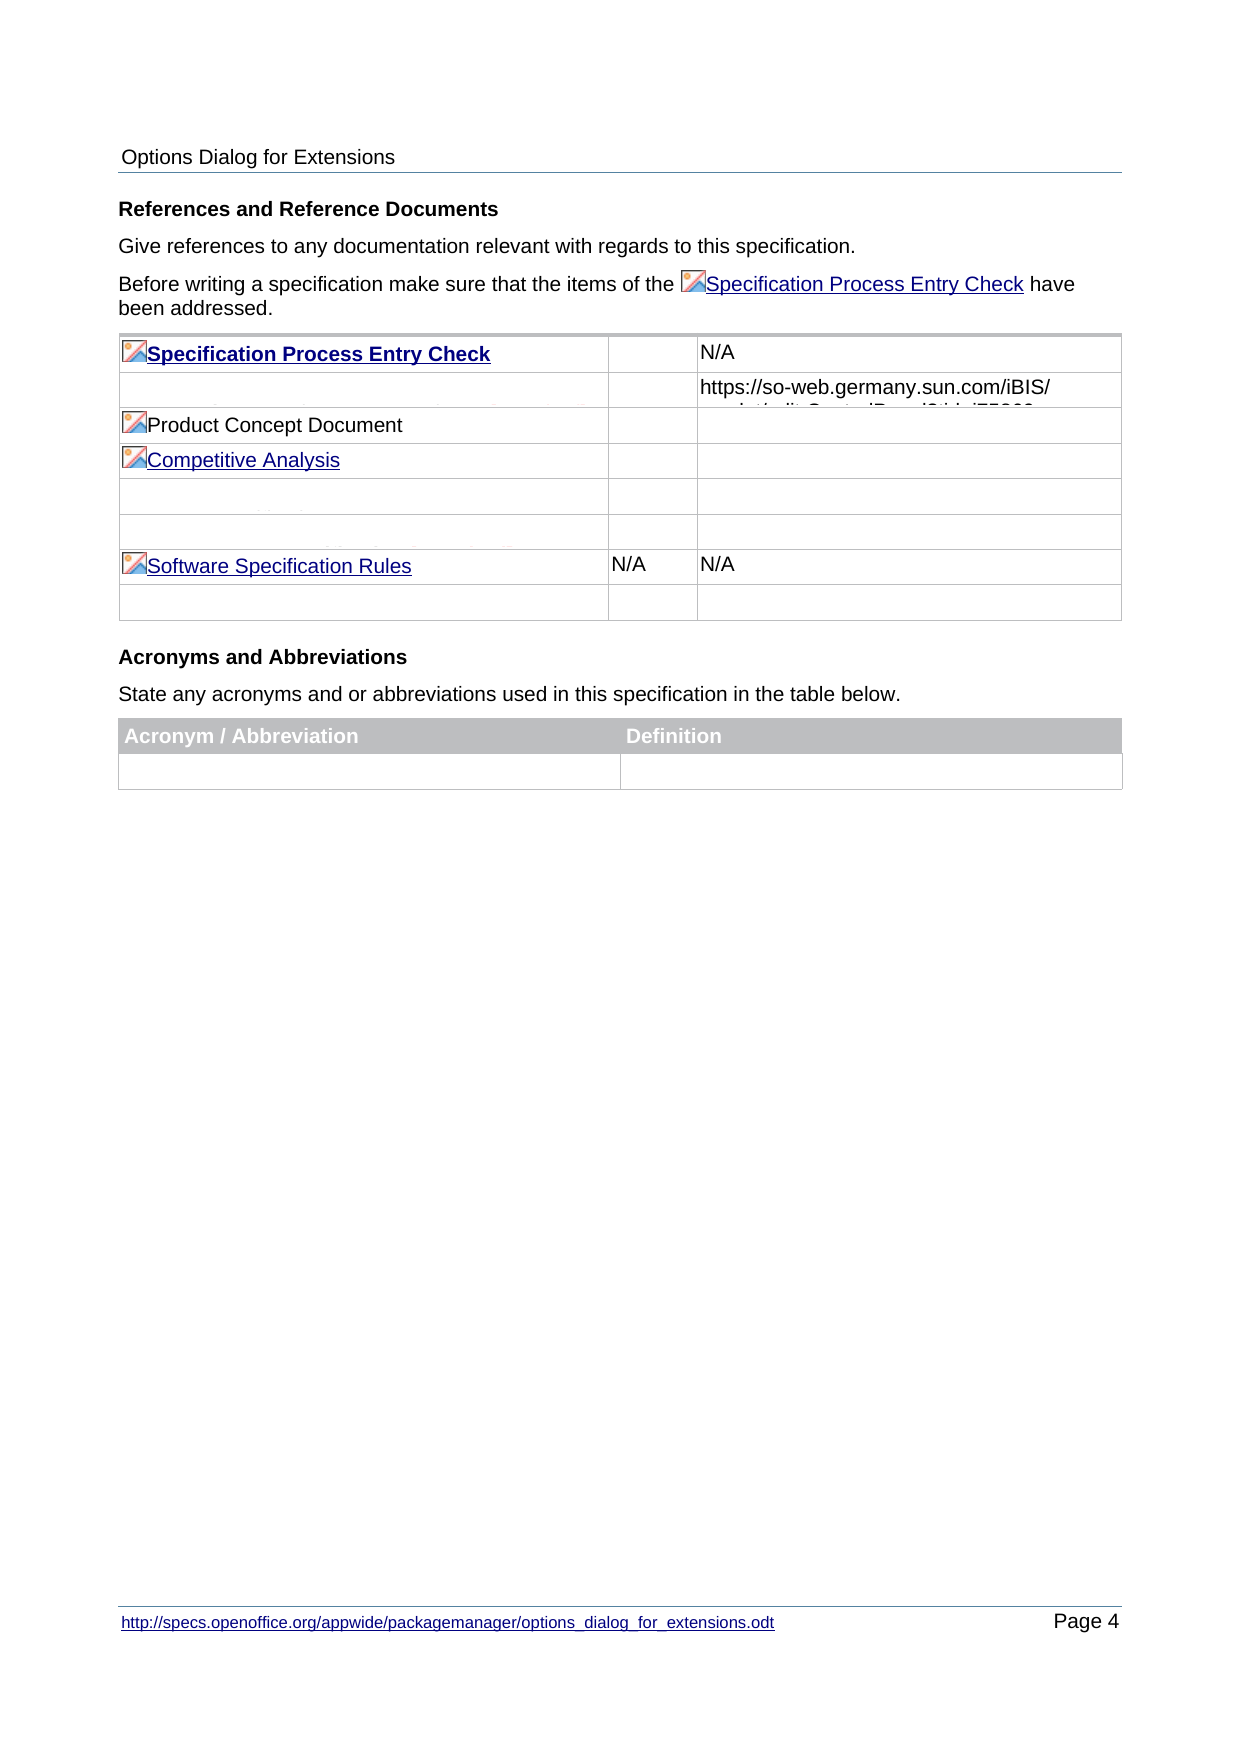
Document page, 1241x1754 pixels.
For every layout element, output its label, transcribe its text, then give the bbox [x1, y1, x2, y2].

table_cell Competitive Analysis [120, 444, 608, 478]
table_cell [609, 585, 697, 620]
table_cell Product Concept Document [120, 408, 608, 443]
table_cell <Please enter location here> [698, 444, 1121, 478]
table_cell <What You See Is What You Get> [621, 754, 1122, 789]
table_cell <Other, e.g. references to related specs> [120, 585, 608, 620]
table_cell <Please enter location here> [698, 408, 1121, 443]
text Give references to any documentation relevant with regards to this specification. [118, 233, 1122, 257]
table_cell <Please enter location here> [698, 479, 1121, 514]
table_cell [609, 479, 697, 514]
table_cell Specification Process Entry Check [120, 337, 608, 372]
table_cell N/A [609, 550, 697, 584]
table_cell [609, 515, 697, 549]
table_cell Test Case Specification [Required] [120, 515, 608, 549]
table_header Acronym / Abbreviation [118, 718, 620, 753]
subtitle Acronyms and Abbreviations [118, 645, 1122, 669]
text State any acronyms and or abbreviations used in this specification in the table below. [118, 681, 1122, 705]
table_cell [609, 408, 697, 443]
table_header Location (URL) [698, 333, 1122, 337]
text Before writing a specification make sure that the items of the Specification Process Entry Check have been addressed. [118, 270, 1122, 320]
table_cell Software Specification Rules [120, 550, 608, 584]
table_cell Product Requirement, RFE, issue [Required] [120, 373, 608, 407]
table_cell N/A [698, 337, 1121, 372]
table_header Definition [620, 718, 1122, 753]
table_cell [609, 337, 697, 372]
table_header Check [609, 333, 697, 337]
table_cell IDL Specification [120, 479, 608, 514]
table_header Reference Document [119, 333, 608, 337]
table_cell <WYSIWYG> [119, 754, 620, 789]
table_cell [698, 585, 1121, 620]
table_cell N/A [698, 550, 1121, 584]
table_cell [609, 444, 697, 478]
table_cell https://so-web.germany.sun.com/iBIS/servlet/edit.ControlPanel?tid=i75869 [698, 373, 1121, 407]
table_cell [609, 373, 697, 407]
subtitle References and Reference Documents [118, 197, 1122, 221]
table_cell <Please enter location here> [698, 515, 1121, 549]
